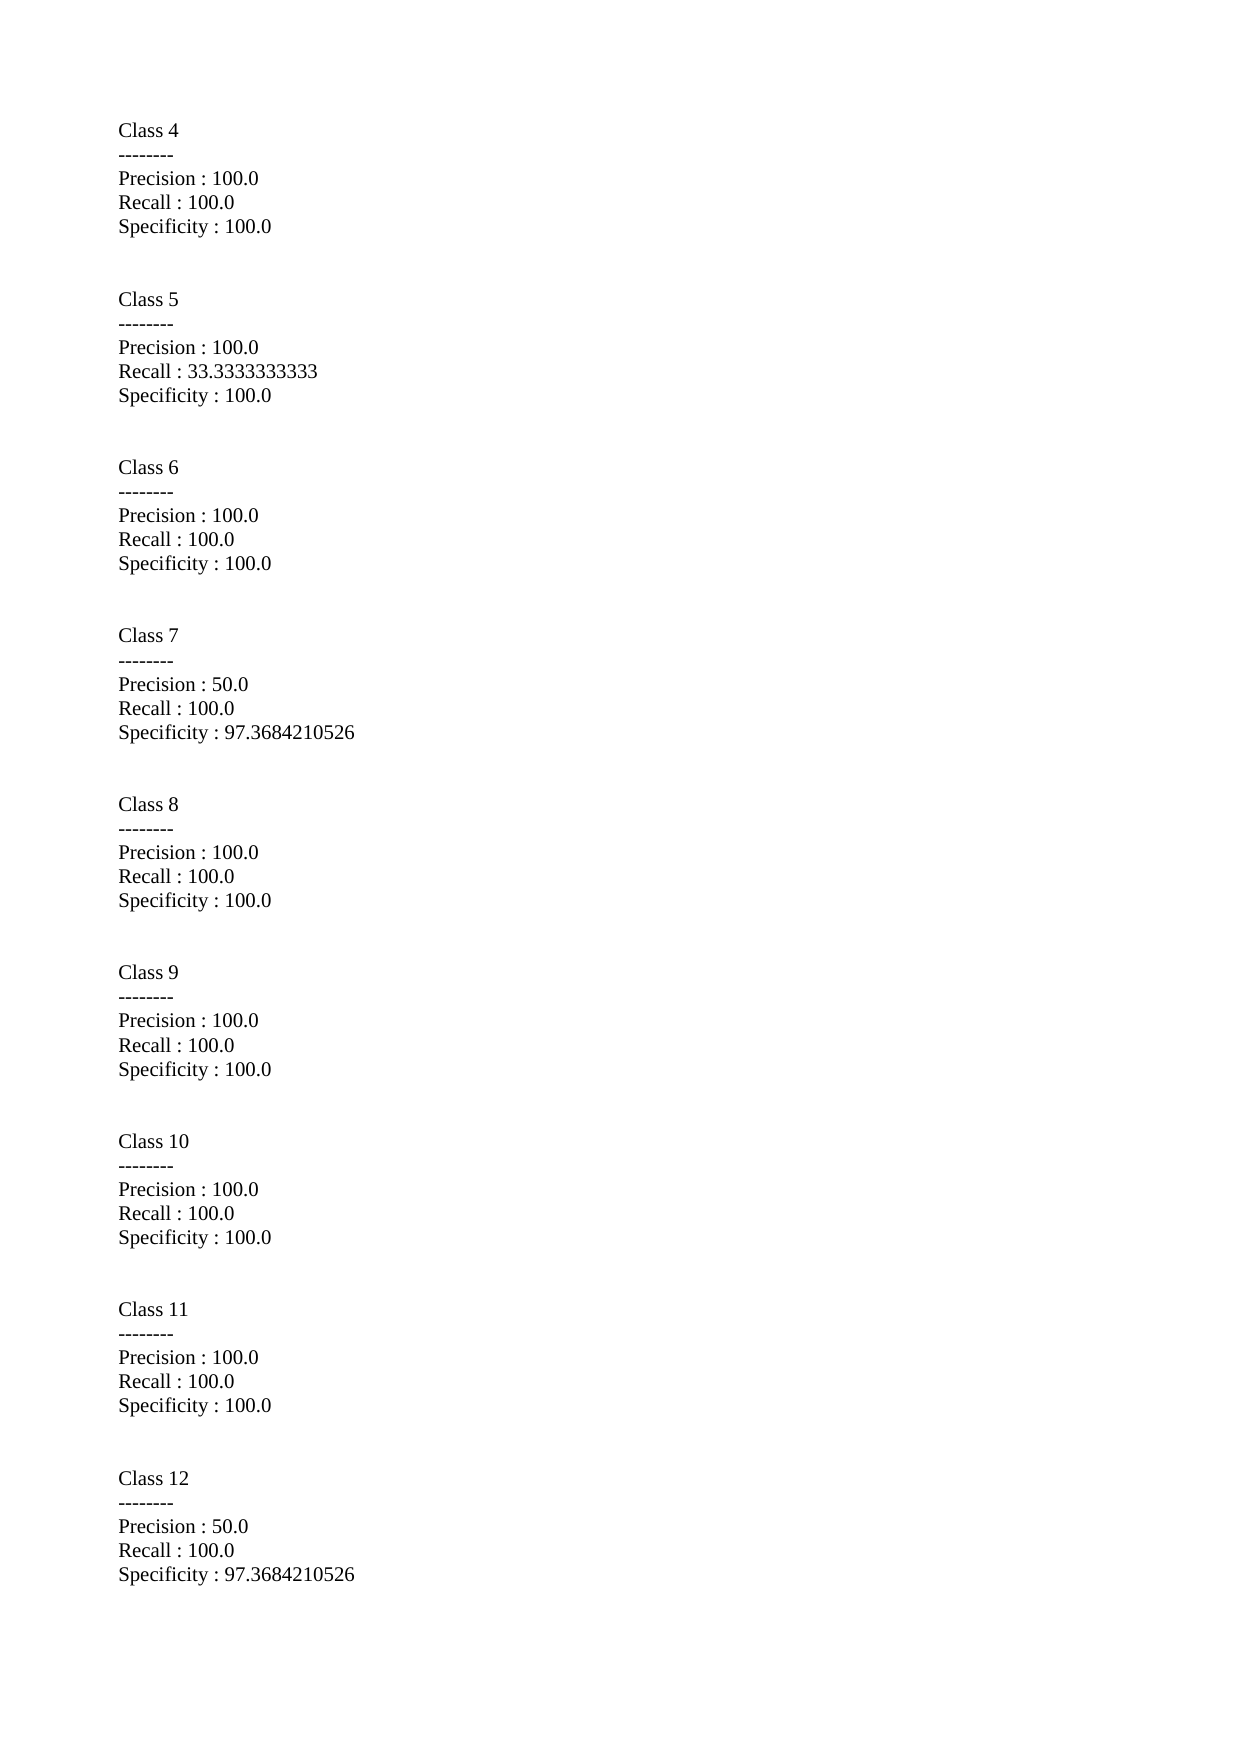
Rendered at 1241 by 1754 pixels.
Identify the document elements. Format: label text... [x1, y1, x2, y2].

text Precision : 50.0 [118, 1514, 1122, 1538]
text Class 12 [118, 1466, 1122, 1490]
text Recall : 33.3333333333 [118, 359, 1122, 383]
text Recall : 100.0 [118, 864, 1122, 888]
text Recall : 100.0 [118, 1201, 1122, 1225]
text Precision : 100.0 [118, 1177, 1122, 1201]
text Specificity : 100.0 [118, 214, 1122, 238]
text Specificity : 97.3684210526 [118, 1562, 1122, 1586]
text -------- [118, 1321, 1122, 1345]
text Recall : 100.0 [118, 527, 1122, 551]
text Precision : 100.0 [118, 335, 1122, 359]
text Recall : 100.0 [118, 1032, 1122, 1057]
text Recall : 100.0 [118, 1369, 1122, 1393]
text Recall : 100.0 [118, 696, 1122, 720]
text Class 11 [118, 1297, 1122, 1321]
text Precision : 100.0 [118, 1345, 1122, 1369]
text Precision : 50.0 [118, 672, 1122, 696]
text -------- [118, 816, 1122, 840]
text Specificity : 100.0 [118, 1225, 1122, 1249]
text Class 8 [118, 792, 1122, 816]
text -------- [118, 1490, 1122, 1514]
text Class 9 [118, 960, 1122, 984]
text Precision : 100.0 [118, 166, 1122, 190]
text Class 7 [118, 623, 1122, 647]
text Precision : 100.0 [118, 1008, 1122, 1032]
text Precision : 100.0 [118, 503, 1122, 527]
text -------- [118, 311, 1122, 335]
text Specificity : 100.0 [118, 1393, 1122, 1417]
text -------- [118, 479, 1122, 503]
text Recall : 100.0 [118, 1538, 1122, 1562]
text Specificity : 100.0 [118, 1057, 1122, 1081]
text Specificity : 100.0 [118, 888, 1122, 912]
text Class 6 [118, 455, 1122, 479]
text Class 4 [118, 118, 1122, 142]
text Precision : 100.0 [118, 840, 1122, 864]
text Recall : 100.0 [118, 190, 1122, 214]
text Specificity : 97.3684210526 [118, 720, 1122, 744]
text Class 10 [118, 1129, 1122, 1153]
text Specificity : 100.0 [118, 383, 1122, 407]
text -------- [118, 142, 1122, 166]
text -------- [118, 984, 1122, 1008]
text -------- [118, 647, 1122, 672]
text Specificity : 100.0 [118, 551, 1122, 575]
text -------- [118, 1153, 1122, 1177]
text Class 5 [118, 287, 1122, 311]
